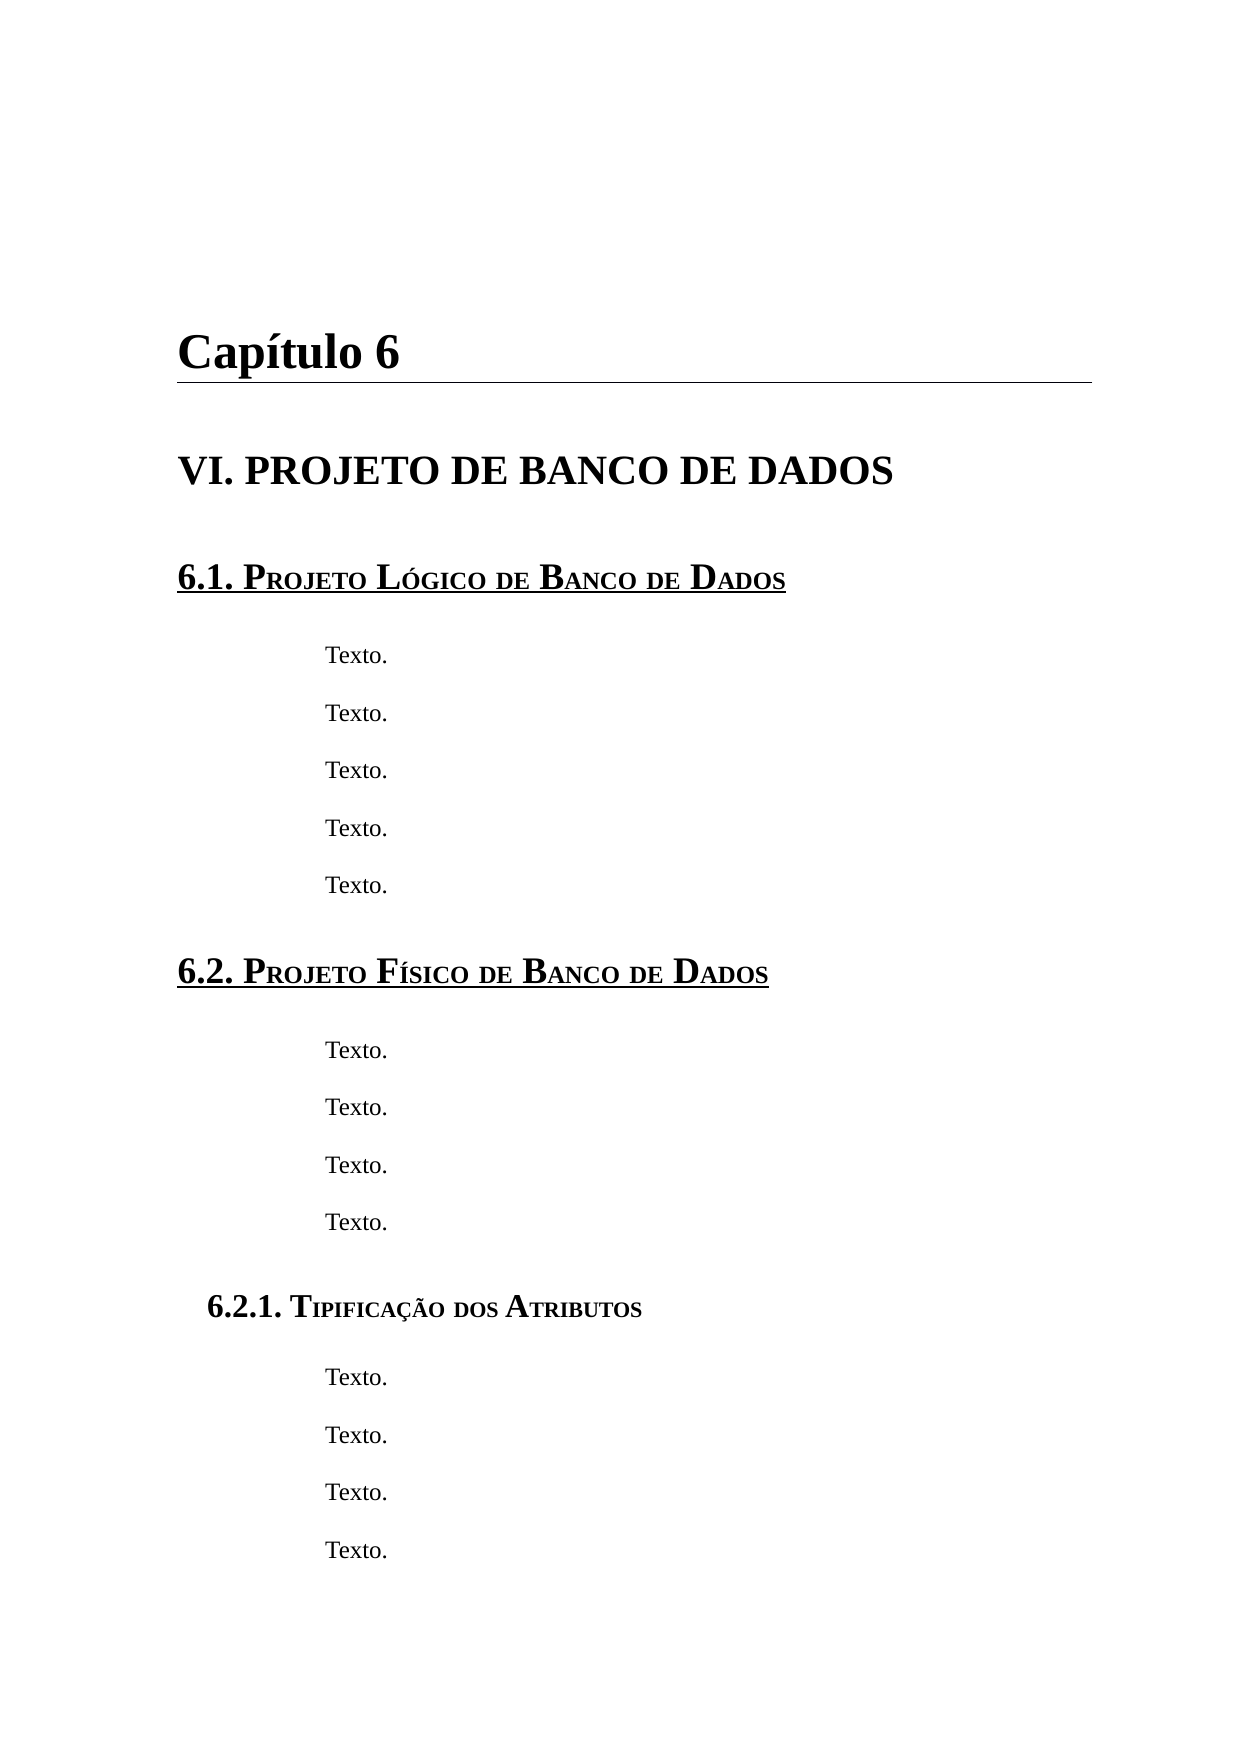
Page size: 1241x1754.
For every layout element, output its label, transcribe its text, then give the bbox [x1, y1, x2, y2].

text Texto. [177, 1035, 1092, 1064]
text Texto. [177, 1150, 1092, 1179]
subtitle 6.2. Projeto Físico de Banco de Dados [177, 949, 1092, 992]
text Texto. [177, 1207, 1092, 1236]
subtitle 6.2.1. Tipificação dos Atributos [177, 1286, 1092, 1324]
text Capítulo 6 [177, 322, 1092, 382]
text Texto. [177, 870, 1092, 899]
text Texto. [177, 1420, 1092, 1449]
text Texto. [177, 813, 1092, 842]
text Texto. [177, 698, 1092, 727]
subtitle 6.1. Projeto Lógico de Banco de Dados [177, 554, 1092, 597]
text Texto. [177, 640, 1092, 669]
subtitle Vi. projeto de banco de dados [177, 446, 1092, 494]
text Texto. [177, 755, 1092, 784]
text Texto. [177, 1092, 1092, 1121]
text Texto. [177, 1535, 1092, 1564]
text Texto. [177, 1477, 1092, 1506]
text Texto. [177, 1362, 1092, 1391]
